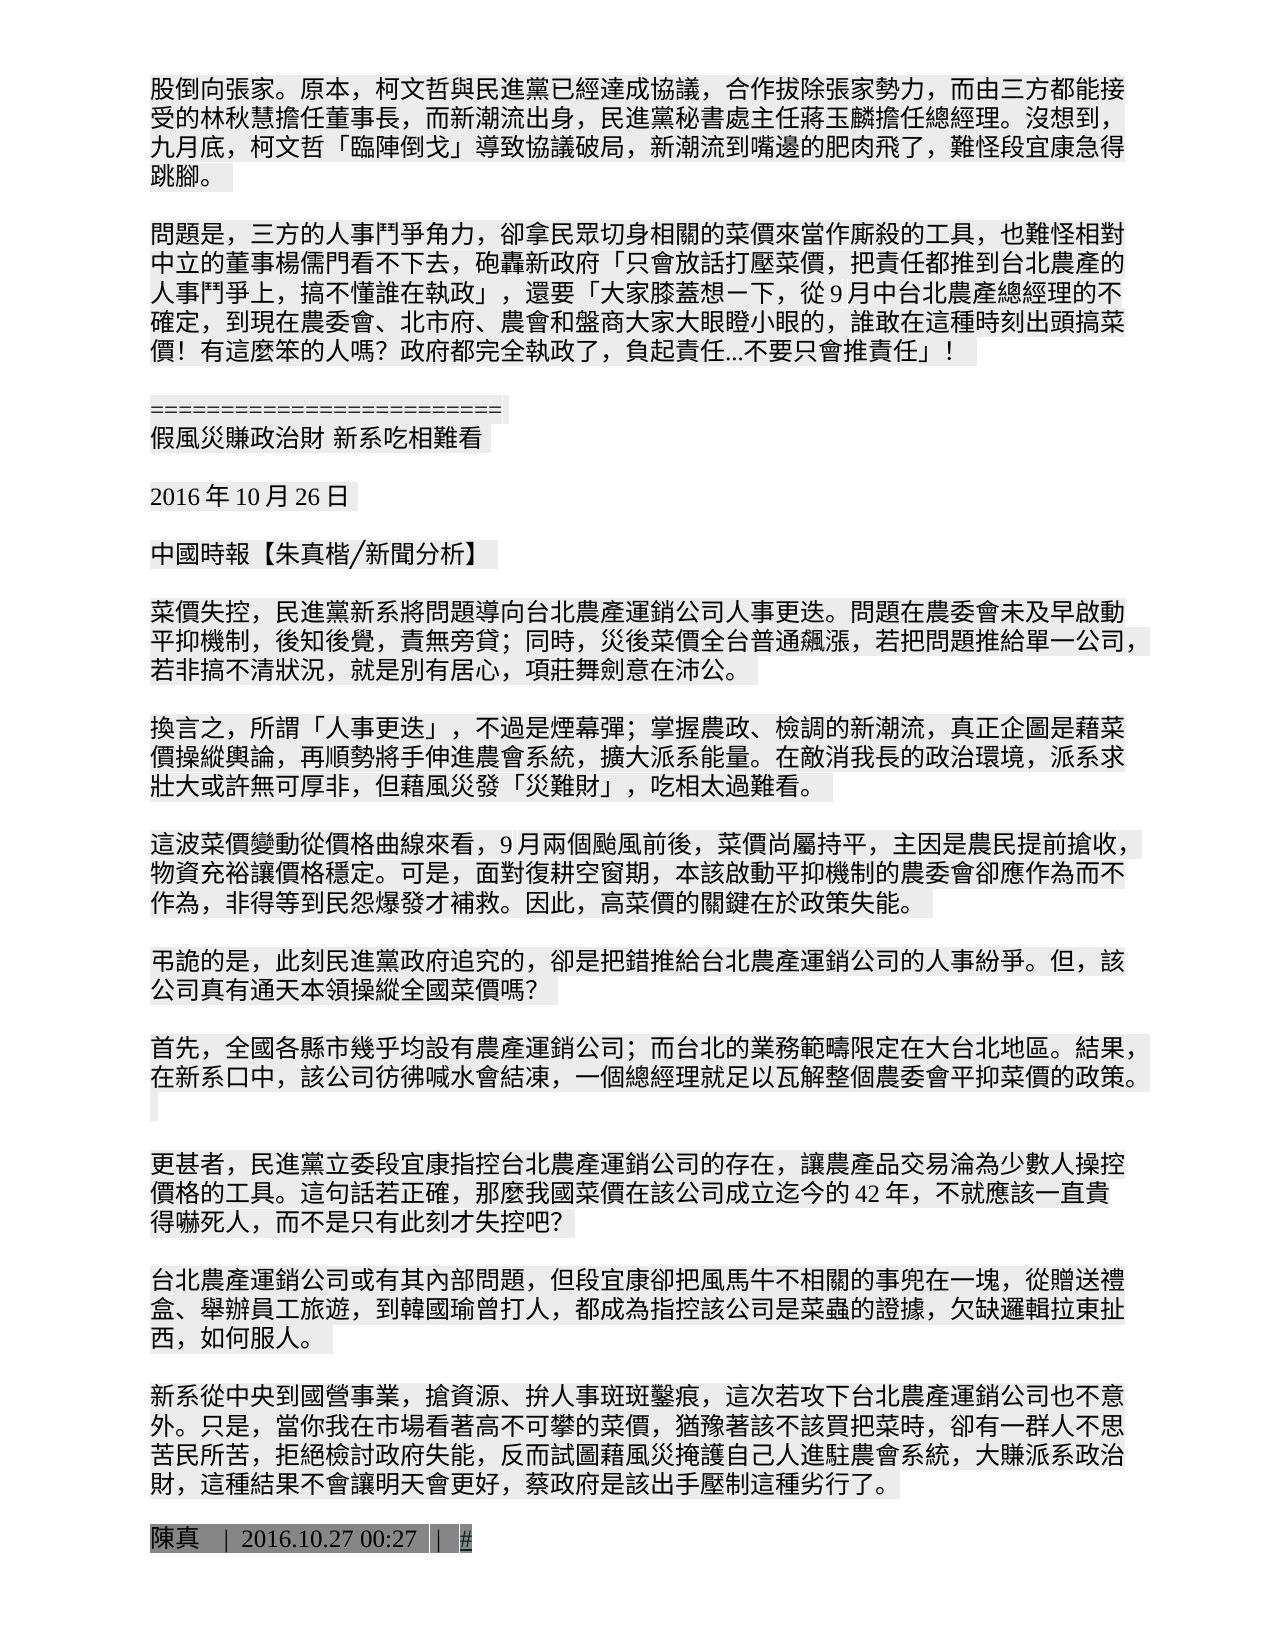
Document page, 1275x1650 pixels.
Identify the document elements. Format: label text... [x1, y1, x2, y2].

text 這個人渣黨，奪權成功之後，每天幹的不外就是這三件事： 1. 拼命撈錢搶位子。 2. 反中反華、努力讓台灣人當美國人的 "礦坑金絲雀"。 3. 以各種法西斯、帝制般的荒唐手段與抹黑，企圖消滅國民黨，以便永遠一黨獨大。 2 和3 都是手段，1才是最終目的。 難道你真的蠢到會去相信這樣一個黨，會去相信這樣一些整天高喊愛台灣但卻品格不端的貪婪之徒真的會在乎什麼獨立自主，真的想為台獨犧牲生命，真的是在為社會大眾福祉打拼？ 為什麼竟然真的會有人去相信這些混蛋，這些政治詐騙集團？我真的覺得很無奈。為什麼群眾或人民如此容易被操弄與矇蔽？你平常與人交往，難道從對方的各種長期言行中一點都看不出來對方的基本人品與心機盤算？ 陳真2016. 10. 27. ================= 卡位第一 「新潮流的野心」犧牲百姓？ 新聞深喉嚨》2016.10.26 菜價失控一個多月，政府幾近失能，引爆重大民怨，與此同時，卻有部分別有用心的政客，急著把平抑物價不力的缺失，轉嫁成遂行派系利益，操作政治鬥爭的工具，例如民進黨不分區立委段宜康！新政府調控菜價失敗，照理說，執政黨立委幫忙道歉補救都來不及，但段宜康卻為了自身新潮流想要插手台北市農產運銷公司，想要趁著近期董事改選，推自身新潮流屬意的人選擔任董事長與總經理，於是連日來臉書po文連發，硬要將明明該是行政院，公平會，農糧署的責任，一股腦往台北市農產運銷公司推。沒想到此舉引來現任台北市農產運銷公司總經理韓國瑜不滿，25日開記者會怒嗆段宜康公開辯論，可以「從兩岸辯到兩性」，「從菜蟲、果蟲，辯到螢火蟲」，現場還準備了一大盤曲棍球，再度邀賭「吞球」！結果，踢到韓國瑜這塊鐵板，段宜康「縮」了…。 讓段宜康「饞」到流口水的位子，非要掌握在新潮流手中的，是台北市農產運銷公司的董事長與總經理寶座。這不但關係著每天數千萬的金流，更重要的是，因為跟各縣市農漁會的聯繫，更是左右各縣市農漁會改選，乃至於各縣市選舉的一把金鑰匙！ 如今的農產運銷公司股權，大致由台北市政府，農委會，與雲林張榮味家族掌握，而則民股倒向張家。原本，柯文哲與民進黨已經達成協議，合作拔除張家勢力，而由三方都能接受的林秋慧擔任董事長，而新潮流出身，民進黨秘書處主任蔣玉麟擔任總經理。沒想到，九月底，柯文哲「臨陣倒戈」導致協議破局，新潮流到嘴邊的肥肉飛了，難怪段宜康急得跳腳。 問題是，三方的人事鬥爭角力，卻拿民眾切身相關的菜價來當作廝殺的工具，也難怪相對中立的董事楊儒門看不下去，砲轟新政府「只會放話打壓菜價，把責任都推到台北農產的人事鬥爭上，搞不懂誰在執政」，還要「大家膝蓋想ㄧ下，從9月中台北農產總經理的不確定，到現在農委會、北市府、農會和盤商大家大眼瞪小眼的，誰敢在這種時刻出頭搞菜價！有這麼笨的人嗎？政府都完全執政了，負起責任...不要只會推責任」！ ========================= 假風災賺政治財 新系吃相難看 2016年10月26日 中國時報【朱真楷╱新聞分析】 菜價失控，民進黨新系將問題導向台北農產運銷公司人事更迭。問題在農委會未及早啟動平抑機制，後知後覺，責無旁貸；同時，災後菜價全台普通飆漲，若把問題推給單一公司，若非搞不清狀況，就是別有居心，項莊舞劍意在沛公。 換言之，所謂「人事更迭」，不過是煙幕彈；掌握農政、檢調的新潮流，真正企圖是藉菜價操縱輿論，再順勢將手伸進農會系統，擴大派系能量。在敵消我長的政治環境，派系求壯大或許無可厚非，但藉風災發「災難財」，吃相太過難看。 這波菜價變動從價格曲線來看，9月兩個颱風前後，菜價尚屬持平，主因是農民提前搶收，物資充裕讓價格穩定。可是，面對復耕空窗期，本該啟動平抑機制的農委會卻應作為而不作為，非得等到民怨爆發才補救。因此，高菜價的關鍵在於政策失能。 弔詭的是，此刻民進黨政府追究的，卻是把錯推給台北農產運銷公司的人事紛爭。但，該公司真有通天本領操縱全國菜價嗎？ 首先，全國各縣市幾乎均設有農產運銷公司；而台北的業務範疇限定在大台北地區。結果，在新系口中，該公司彷彿喊水會結凍，一個總經理就足以瓦解整個農委會平抑菜價的政策。 更甚者，民進黨立委段宜康指控台北農產運銷公司的存在，讓農產品交易淪為少數人操控價格的工具。這句話若正確，那麼我國菜價在該公司成立迄今的42年，不就應該一直貴得嚇死人，而不是只有此刻才失控吧？ 台北農產運銷公司或有其內部問題，但段宜康卻把風馬牛不相關的事兜在一塊，從贈送禮盒、舉辦員工旅遊，到韓國瑜曾打人，都成為指控該公司是菜蟲的證據，欠缺邏輯拉東扯西，如何服人。 新系從中央到國營事業，搶資源、拚人事斑斑鑿痕，這次若攻下台北農產運銷公司也不意外。只是，當你我在市場看著高不可攀的菜價，猶豫著該不該買把菜時，卻有一群人不思苦民所苦，拒絕檢討政府失能，反而試圖藉風災掩護自己人進駐農會系統，大賺派系政治財，這種結果不會讓明天會更好，蔡政府是該出手壓制這種劣行了。 [150, 75, 1125, 1499]
text 陳真 | 2016.10.27 00:27 | # [150, 1524, 1125, 1553]
